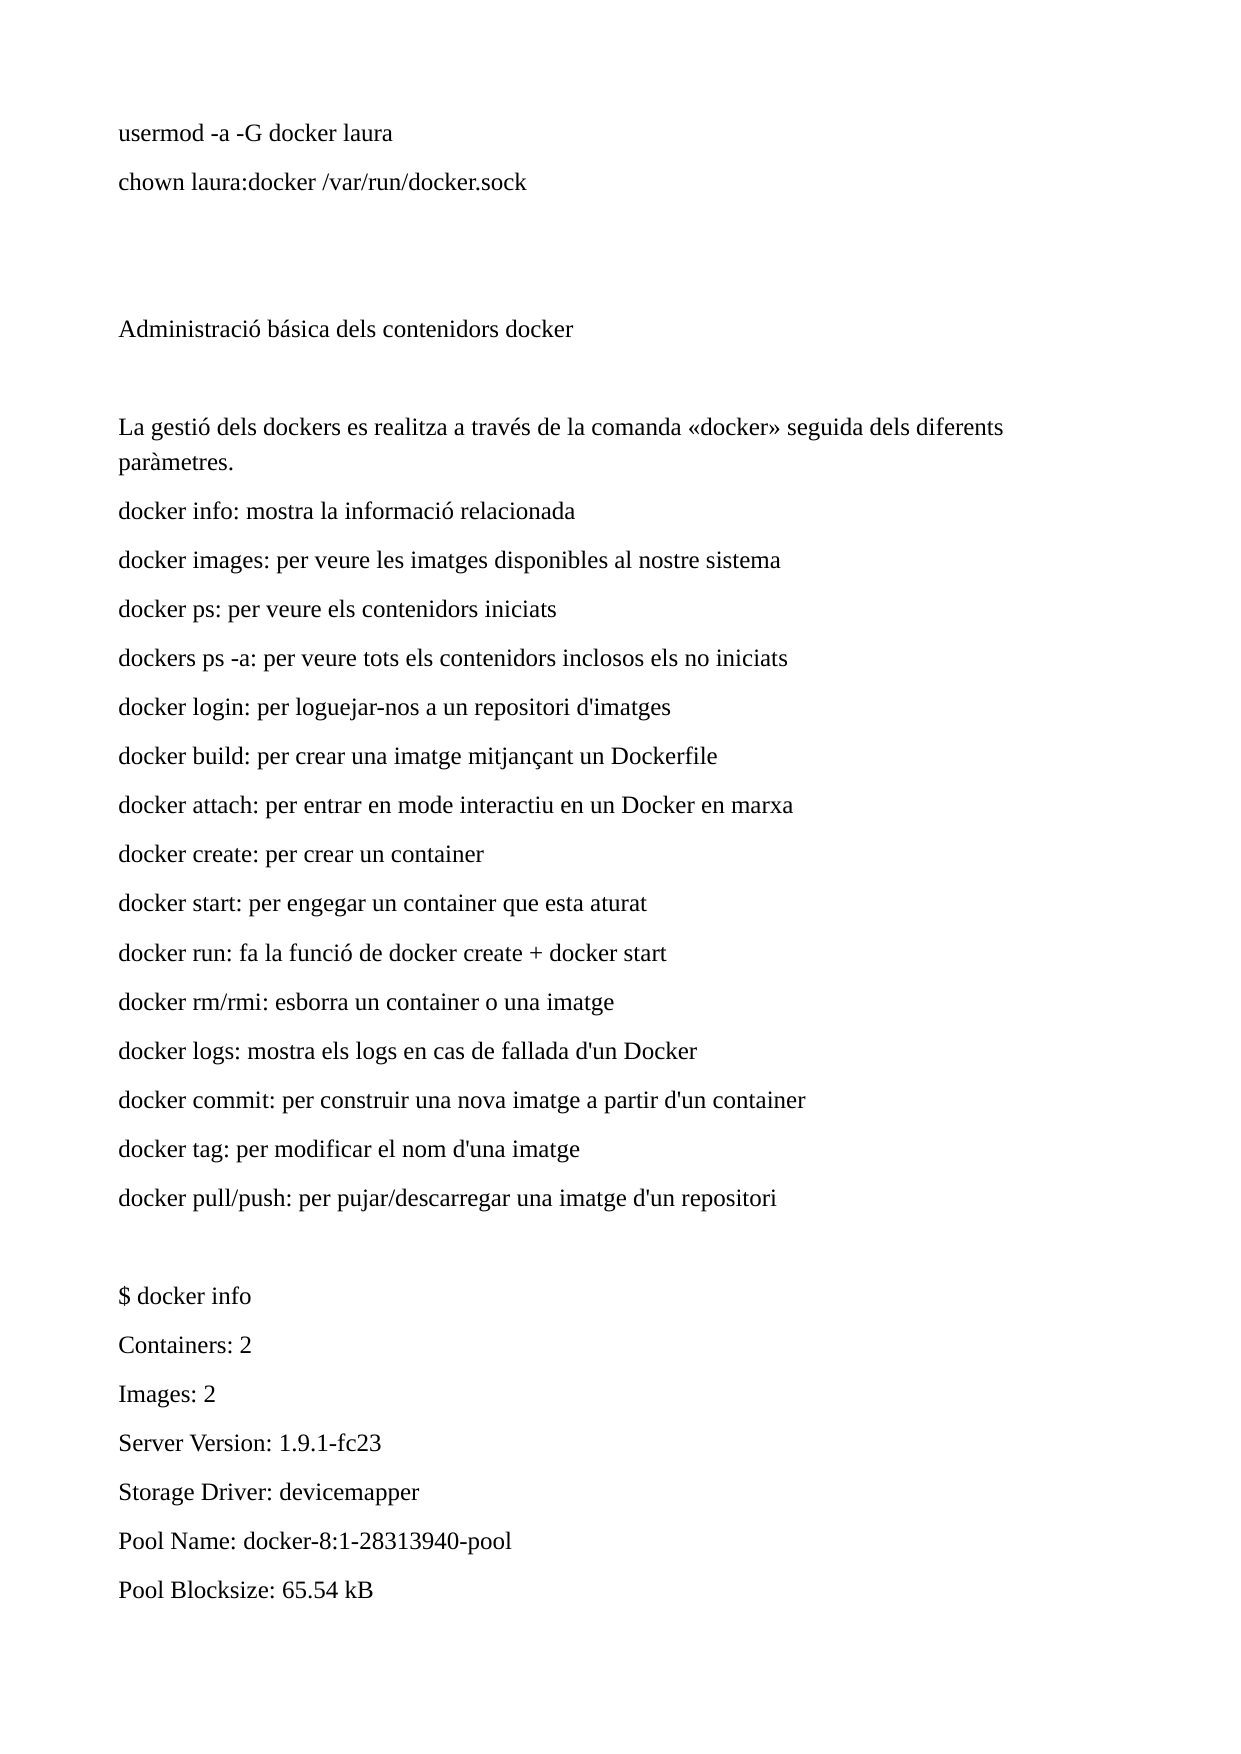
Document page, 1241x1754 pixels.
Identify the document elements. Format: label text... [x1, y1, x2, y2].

text Pool Blocksize: 65.54 kB [118, 1575, 1122, 1604]
text Containers: 2 [118, 1330, 1122, 1359]
text docker attach: per entrar en mode interactiu en un Docker en marxa [118, 790, 1122, 819]
text docker run: fa la funció de docker create + docker start [118, 938, 1122, 966]
text docker ps: per veure els contenidors iniciats [118, 594, 1122, 623]
text La gestió dels dockers es realitza a través de la comanda «docker» seguida dels diferents paràmetres. [118, 412, 1122, 476]
text dockers ps -a: per veure tots els contenidors inclosos els no iniciats [118, 643, 1122, 672]
text Storage Driver: devicemapper [118, 1477, 1122, 1506]
text docker logs: mostra els logs en cas de fallada d'un Docker [118, 1036, 1122, 1064]
text Images: 2 [118, 1379, 1122, 1408]
text docker info: mostra la informació relacionada [118, 496, 1122, 525]
text docker images: per veure les imatges disponibles al nostre sistema [118, 545, 1122, 574]
text docker create: per crear un container [118, 839, 1122, 868]
text docker login: per loguejar-nos a un repositori d'imatges [118, 692, 1122, 721]
text docker build: per crear una imatge mitjançant un Dockerfile [118, 741, 1122, 770]
text docker commit: per construir una nova imatge a partir d'un container [118, 1085, 1122, 1113]
text chown laura:docker /var/run/docker.sock [118, 167, 1122, 196]
text Administració básica dels contenidors docker [118, 314, 1122, 343]
text docker rm/rmi: esborra un container o una imatge [118, 987, 1122, 1015]
text Pool Name: docker-8:1-28313940-pool [118, 1526, 1122, 1555]
text docker tag: per modificar el nom d'una imatge [118, 1134, 1122, 1163]
text usermod -a -G docker laura [118, 118, 1122, 147]
text $ docker info [118, 1281, 1122, 1310]
text docker start: per engegar un container que esta aturat [118, 888, 1122, 917]
text docker pull/push: per pujar/descarregar una imatge d'un repositori [118, 1183, 1122, 1212]
text Server Version: 1.9.1-fc23 [118, 1428, 1122, 1457]
